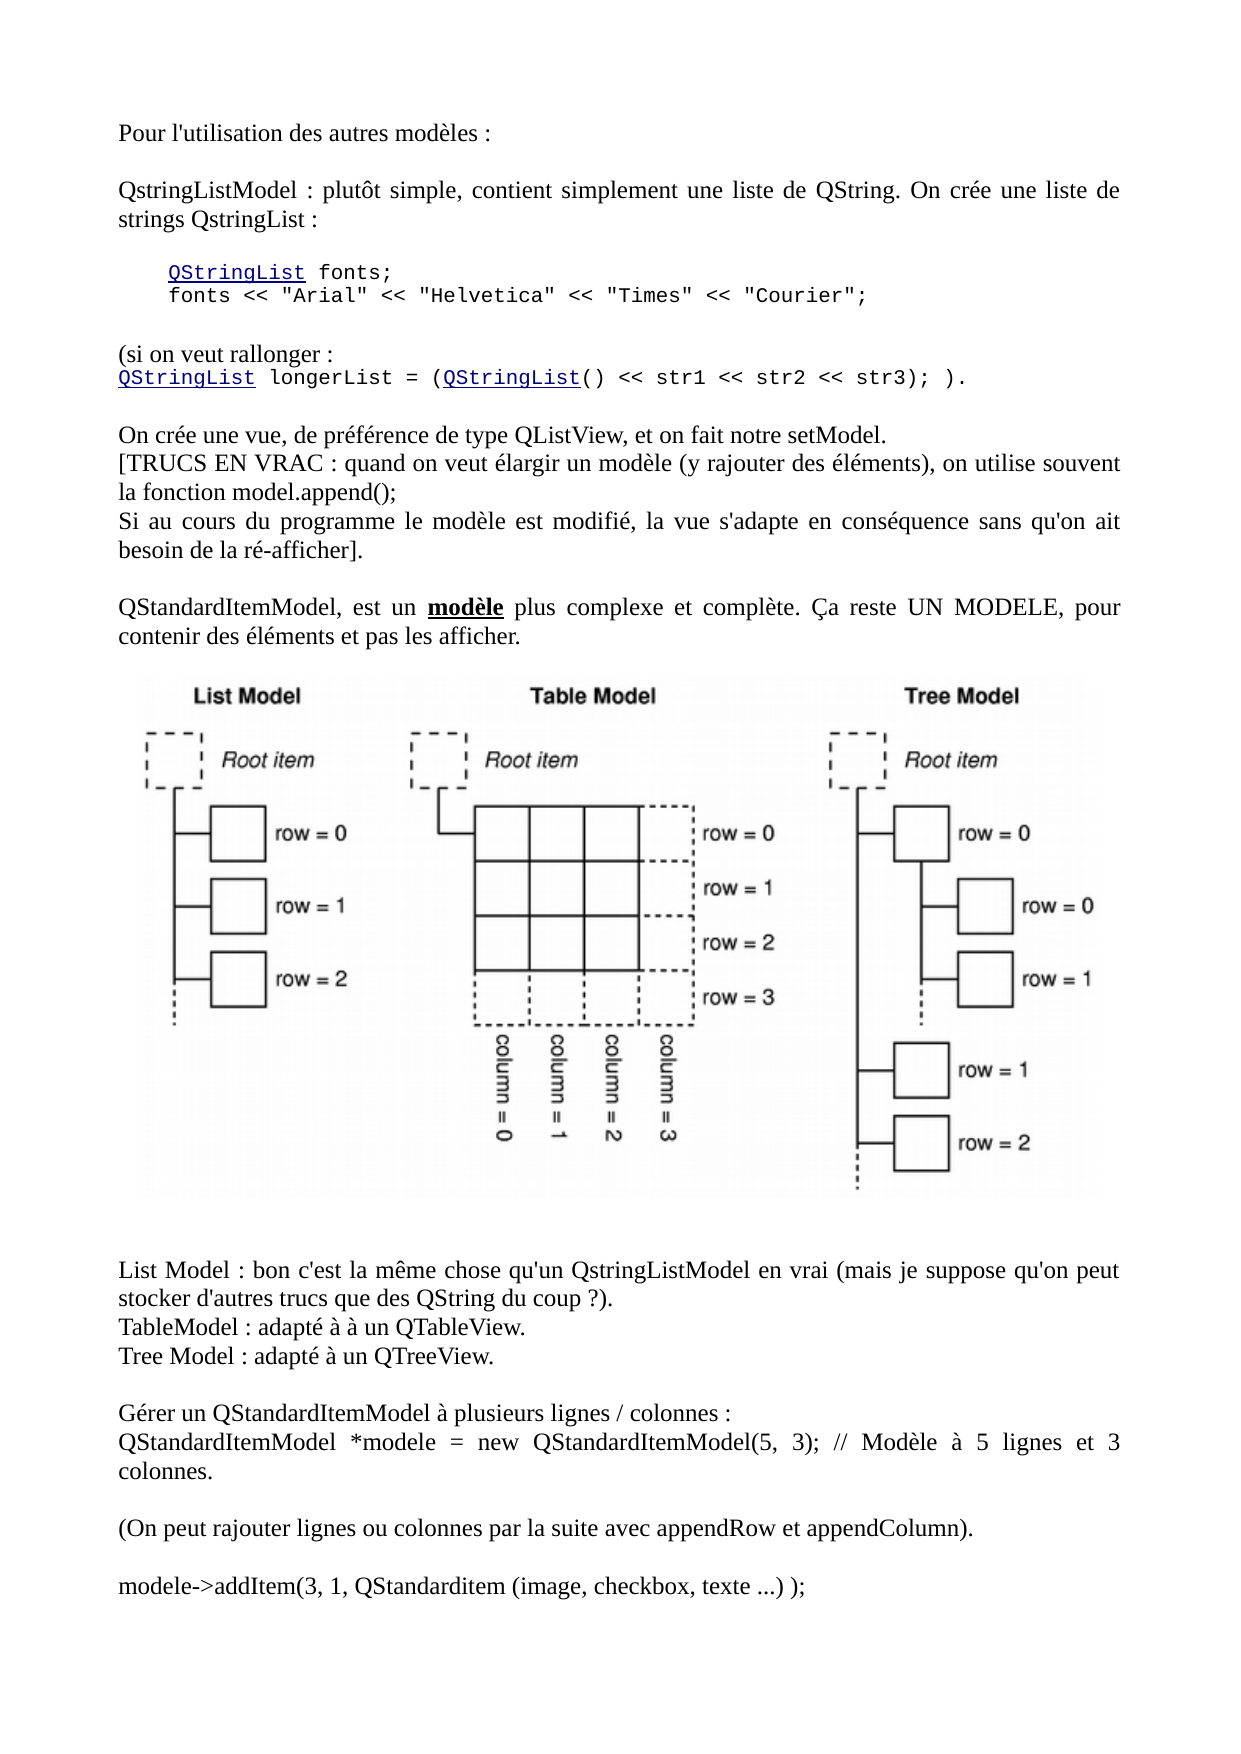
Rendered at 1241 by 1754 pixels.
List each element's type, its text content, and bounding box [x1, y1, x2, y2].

text (On peut rajouter lignes ou colonnes par la suite avec appendRow et appendColumn). [118, 1513, 1122, 1542]
text QStandardItemModel, est un modèle plus complexe et complète. Ça reste UN MODELE, pour contenir des éléments et pas les afficher. [118, 592, 1122, 650]
text QStringList fonts; [118, 262, 1122, 286]
text QStandardItemModel *modele = new QStandardItemModel(5, 3); // Modèle à 5 lignes et 3 colonnes. [118, 1427, 1122, 1485]
text fonts << "Arial" << "Helvetica" << "Times" << "Courier"; [118, 286, 1122, 309]
text Gérer un QStandardItemModel à plusieurs lignes / colonnes : [118, 1398, 1122, 1427]
text QstringListModel : plutôt simple, contient simplement une liste de QString. On crée une liste de strings QstringList : [118, 176, 1122, 233]
text TableModel : adapté à à un QTableView. [118, 1312, 1122, 1341]
text QStringList longerList = (QStringList() << str1 << str2 << str3); ). [118, 367, 1122, 391]
text List Model : bon c'est la même chose qu'un QstringListModel en vrai (mais je suppose qu'on peut stocker d'autres trucs que des QString du coup ?). [118, 1255, 1122, 1312]
text Tree Model : adapté à un QTreeView. [118, 1341, 1122, 1370]
text Pour l'utilisation des autres modèles : [118, 118, 1122, 147]
text [TRUCS EN VRAC : quand on veut élargir un modèle (y rajouter des éléments), on utilise souvent la fonction model.append(); [118, 448, 1122, 506]
text modele->addItem(3, 1, QStandarditem (image, checkbox, texte ...) ); [118, 1571, 1122, 1600]
text (si on veut rallonger : [118, 339, 1122, 367]
picture [137, 678, 1103, 1198]
text On crée une vue, de préférence de type QListView, et on fait notre setModel. [118, 420, 1122, 448]
text Si au cours du programme le modèle est modifié, la vue s'adapte en conséquence sans qu'on ait besoin de la ré-afficher]. [118, 506, 1122, 563]
